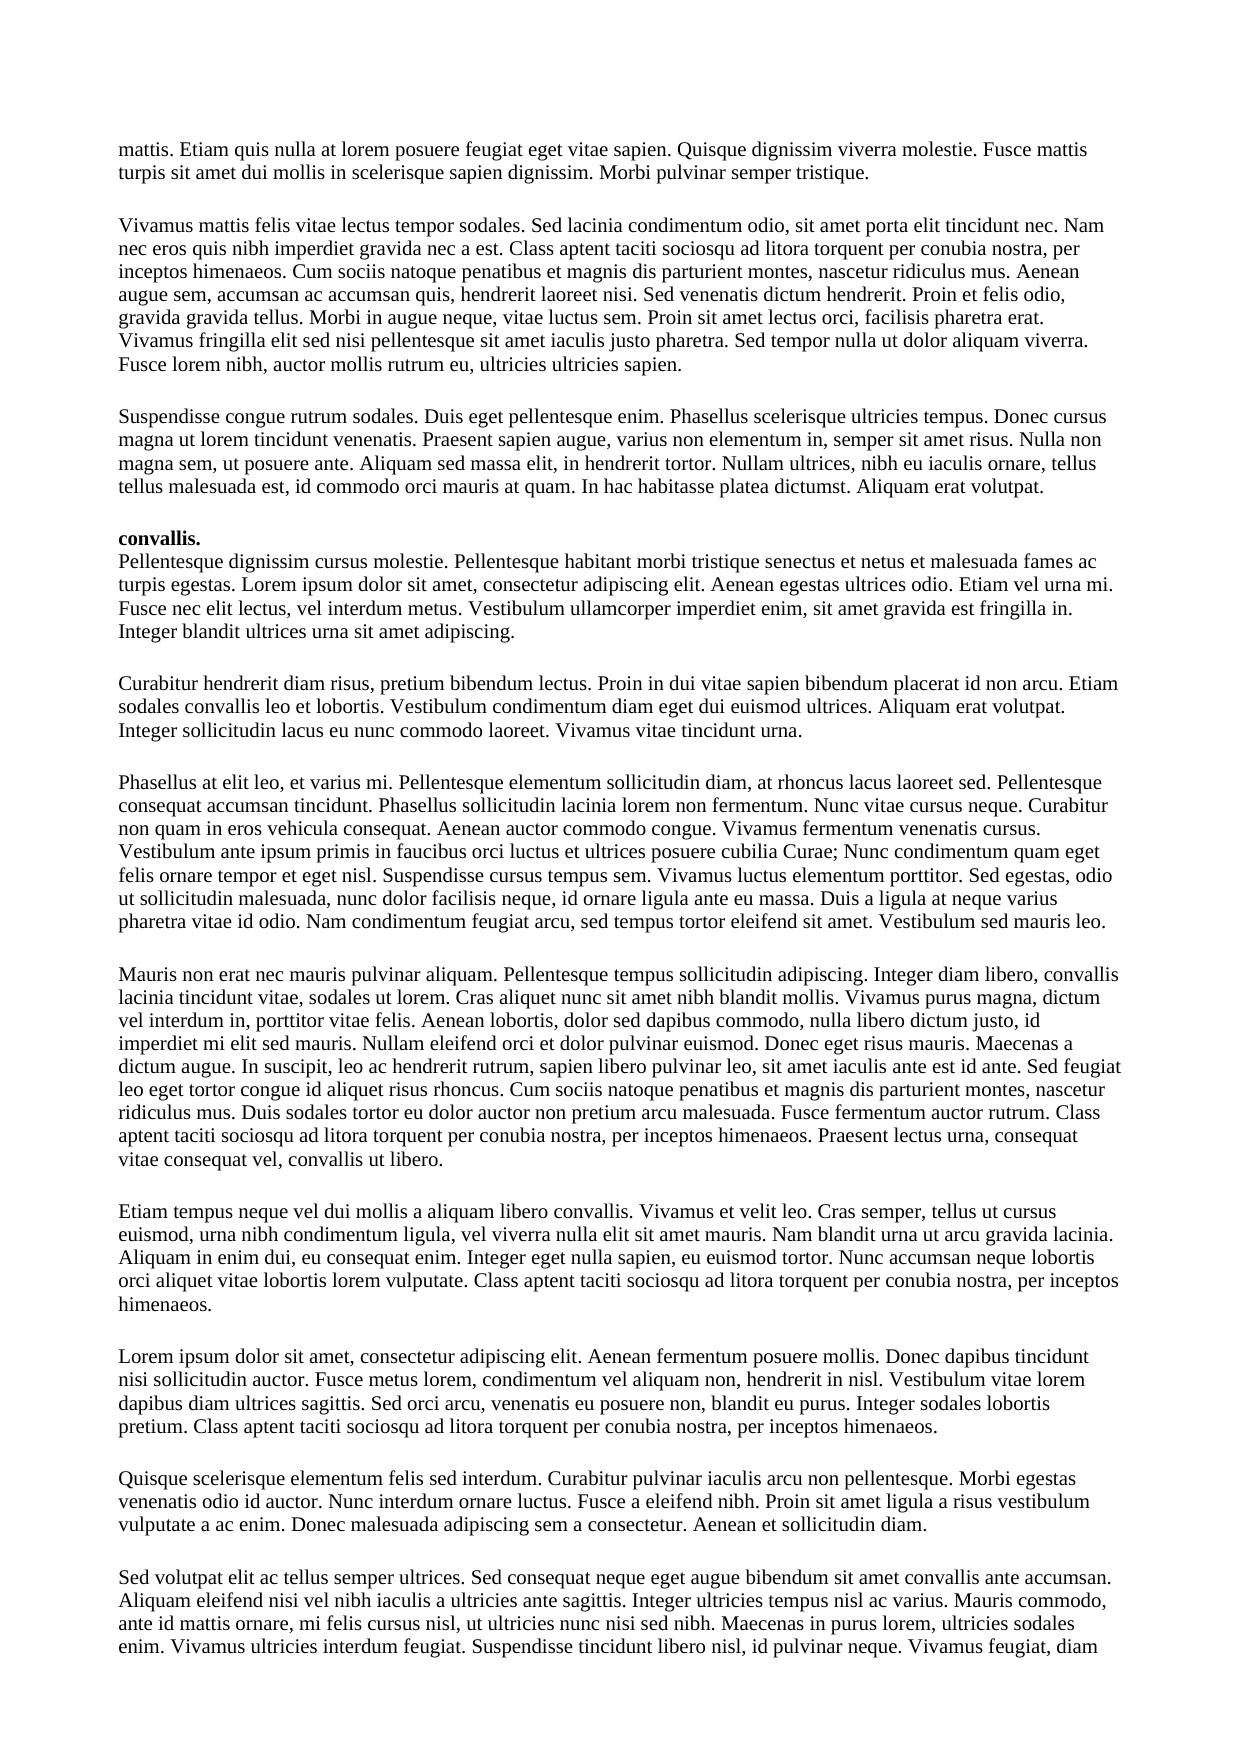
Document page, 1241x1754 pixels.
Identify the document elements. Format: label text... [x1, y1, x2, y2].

text Lorem ipsum dolor sit amet, consectetur adipiscing elit. Aenean fermentum posuere mollis. Donec dapibus tincidunt nisi sollicitudin auctor. Fusce metus lorem, condimentum vel aliquam non, hendrerit in nisl. Vestibulum vitae lorem dapibus diam ultrices sagittis. Sed orci arcu, venenatis eu posuere non, blandit eu purus. Integer sodales lobortis pretium. Class aptent taciti sociosqu ad litora torquent per conubia nostra, per inceptos himenaeos. [118, 1345, 1122, 1438]
text convallis. [118, 527, 1122, 550]
text Etiam tempus neque vel dui mollis a aliquam libero convallis. Vivamus et velit leo. Cras semper, tellus ut cursus euismod, urna nibh condimentum ligula, vel viverra nulla elit sit amet mauris. Nam blandit urna ut arcu gravida lacinia. Aliquam in enim dui, eu consequat enim. Integer eget nulla sapien, eu euismod tortor. Nunc accumsan neque lobortis orci aliquet vitae lobortis lorem vulputate. Class aptent taciti sociosqu ad litora torquent per conubia nostra, per inceptos himenaeos. [118, 1200, 1122, 1316]
text Quisque scelerisque elementum felis sed interdum. Curabitur pulvinar iaculis arcu non pellentesque. Morbi egestas venenatis odio id auctor. Nunc interdum ornare luctus. Fusce a eleifend nibh. Proin sit amet ligula a risus vestibulum vulputate a ac enim. Donec malesuada adipiscing sem a consectetur. Aenean et sollicitudin diam. [118, 1467, 1122, 1536]
text Suspendisse congue rutrum sodales. Duis eget pellentesque enim. Phasellus scelerisque ultricies tempus. Donec cursus magna ut lorem tincidunt venenatis. Praesent sapien augue, varius non elementum in, semper sit amet risus. Nulla non magna sem, ut posuere ante. Aliquam sed massa elit, in hendrerit tortor. Nullam ultrices, nibh eu iaculis ornare, tellus tellus malesuada est, id commodo orci mauris at quam. In hac habitasse platea dictumst. Aliquam erat volutpat. [118, 405, 1122, 498]
text Pellentesque dignissim cursus molestie. Pellentesque habitant morbi tristique senectus et netus et malesuada fames ac turpis egestas. Lorem ipsum dolor sit amet, consectetur adipiscing elit. Aenean egestas ultrices odio. Etiam vel urna mi. Fusce nec elit lectus, vel interdum metus. Vestibulum ullamcorper imperdiet enim, sit amet gravida est fringilla in. Integer blandit ultrices urna sit amet adipiscing. [118, 550, 1122, 643]
text mattis. Etiam quis nulla at lorem posuere feugiat eget vitae sapien. Quisque dignissim viverra molestie. Fusce mattis turpis sit amet dui mollis in scelerisque sapien dignissim. Morbi pulvinar semper tristique. [118, 138, 1122, 184]
text Vivamus mattis felis vitae lectus tempor sodales. Sed lacinia condimentum odio, sit amet porta elit tincidunt nec. Nam nec eros quis nibh imperdiet gravida nec a est. Class aptent taciti sociosqu ad litora torquent per conubia nostra, per inceptos himenaeos. Cum sociis natoque penatibus et magnis dis parturient montes, nascetur ridiculus mus. Aenean augue sem, accumsan ac accumsan quis, hendrerit laoreet nisi. Sed venenatis dictum hendrerit. Proin et felis odio, gravida gravida tellus. Morbi in augue neque, vitae luctus sem. Proin sit amet lectus orci, facilisis pharetra erat. Vivamus fringilla elit sed nisi pellentesque sit amet iaculis justo pharetra. Sed tempor nulla ut dolor aliquam viverra. Fusce lorem nibh, auctor mollis rutrum eu, ultricies ultricies sapien. [118, 214, 1122, 376]
text Mauris non erat nec mauris pulvinar aliquam. Pellentesque tempus sollicitudin adipiscing. Integer diam libero, convallis lacinia tincidunt vitae, sodales ut lorem. Cras aliquet nunc sit amet nibh blandit mollis. Vivamus purus magna, dictum vel interdum in, porttitor vitae felis. Aenean lobortis, dolor sed dapibus commodo, nulla libero dictum justo, id imperdiet mi elit sed mauris. Nullam eleifend orci et dolor pulvinar euismod. Donec eget risus mauris. Maecenas a dictum augue. In suscipit, leo ac hendrerit rutrum, sapien libero pulvinar leo, sit amet iaculis ante est id ante. Sed feugiat leo eget tortor congue id aliquet risus rhoncus. Cum sociis natoque penatibus et magnis dis parturient montes, nascetur ridiculus mus. Duis sodales tortor eu dolor auctor non pretium arcu malesuada. Fusce fermentum auctor rutrum. Class aptent taciti sociosqu ad litora torquent per conubia nostra, per inceptos himenaeos. Praesent lectus urna, consequat vitae consequat vel, convallis ut libero. [118, 962, 1122, 1171]
text Sed volutpat elit ac tellus semper ultrices. Sed consequat neque eget augue bibendum sit amet convallis ante accumsan. Aliquam eleifend nisi vel nibh iaculis a ultricies ante sagittis. Integer ultricies tempus nisl ac varius. Mauris commodo, ante id mattis ornare, mi felis cursus nisl, ut ultricies nunc nisi sed nibh. Maecenas in purus lorem, ultricies sodales enim. Vivamus ultricies interdum feugiat. Suspendisse tincidunt libero nisl, id pulvinar neque. Vivamus feugiat, diam [118, 1566, 1122, 1658]
text Curabitur hendrerit diam risus, pretium bibendum lectus. Proin in dui vitae sapien bibendum placerat id non arcu. Etiam sodales convallis leo et lobortis. Vestibulum condimentum diam eget dui euismod ultrices. Aliquam erat volutpat. Integer sollicitudin lacus eu nunc commodo laoreet. Vivamus vitae tincidunt urna. [118, 672, 1122, 742]
text Phasellus at elit leo, et varius mi. Pellentesque elementum sollicitudin diam, at rhoncus lacus laoreet sed. Pellentesque consequat accumsan tincidunt. Phasellus sollicitudin lacinia lorem non fermentum. Nunc vitae cursus neque. Curabitur non quam in eros vehicula consequat. Aenean auctor commodo congue. Vivamus fermentum venenatis cursus. Vestibulum ante ipsum primis in faucibus orci luctus et ultrices posuere cubilia Curae; Nunc condimentum quam eget felis ornare tempor et eget nisl. Suspendisse cursus tempus sem. Vivamus luctus elementum porttitor. Sed egestas, odio ut sollicitudin malesuada, nunc dolor facilisis neque, id ornare ligula ante eu massa. Duis a ligula at neque varius pharetra vitae id odio. Nam condimentum feugiat arcu, sed tempus tortor eleifend sit amet. Vestibulum sed mauris leo. [118, 771, 1122, 933]
